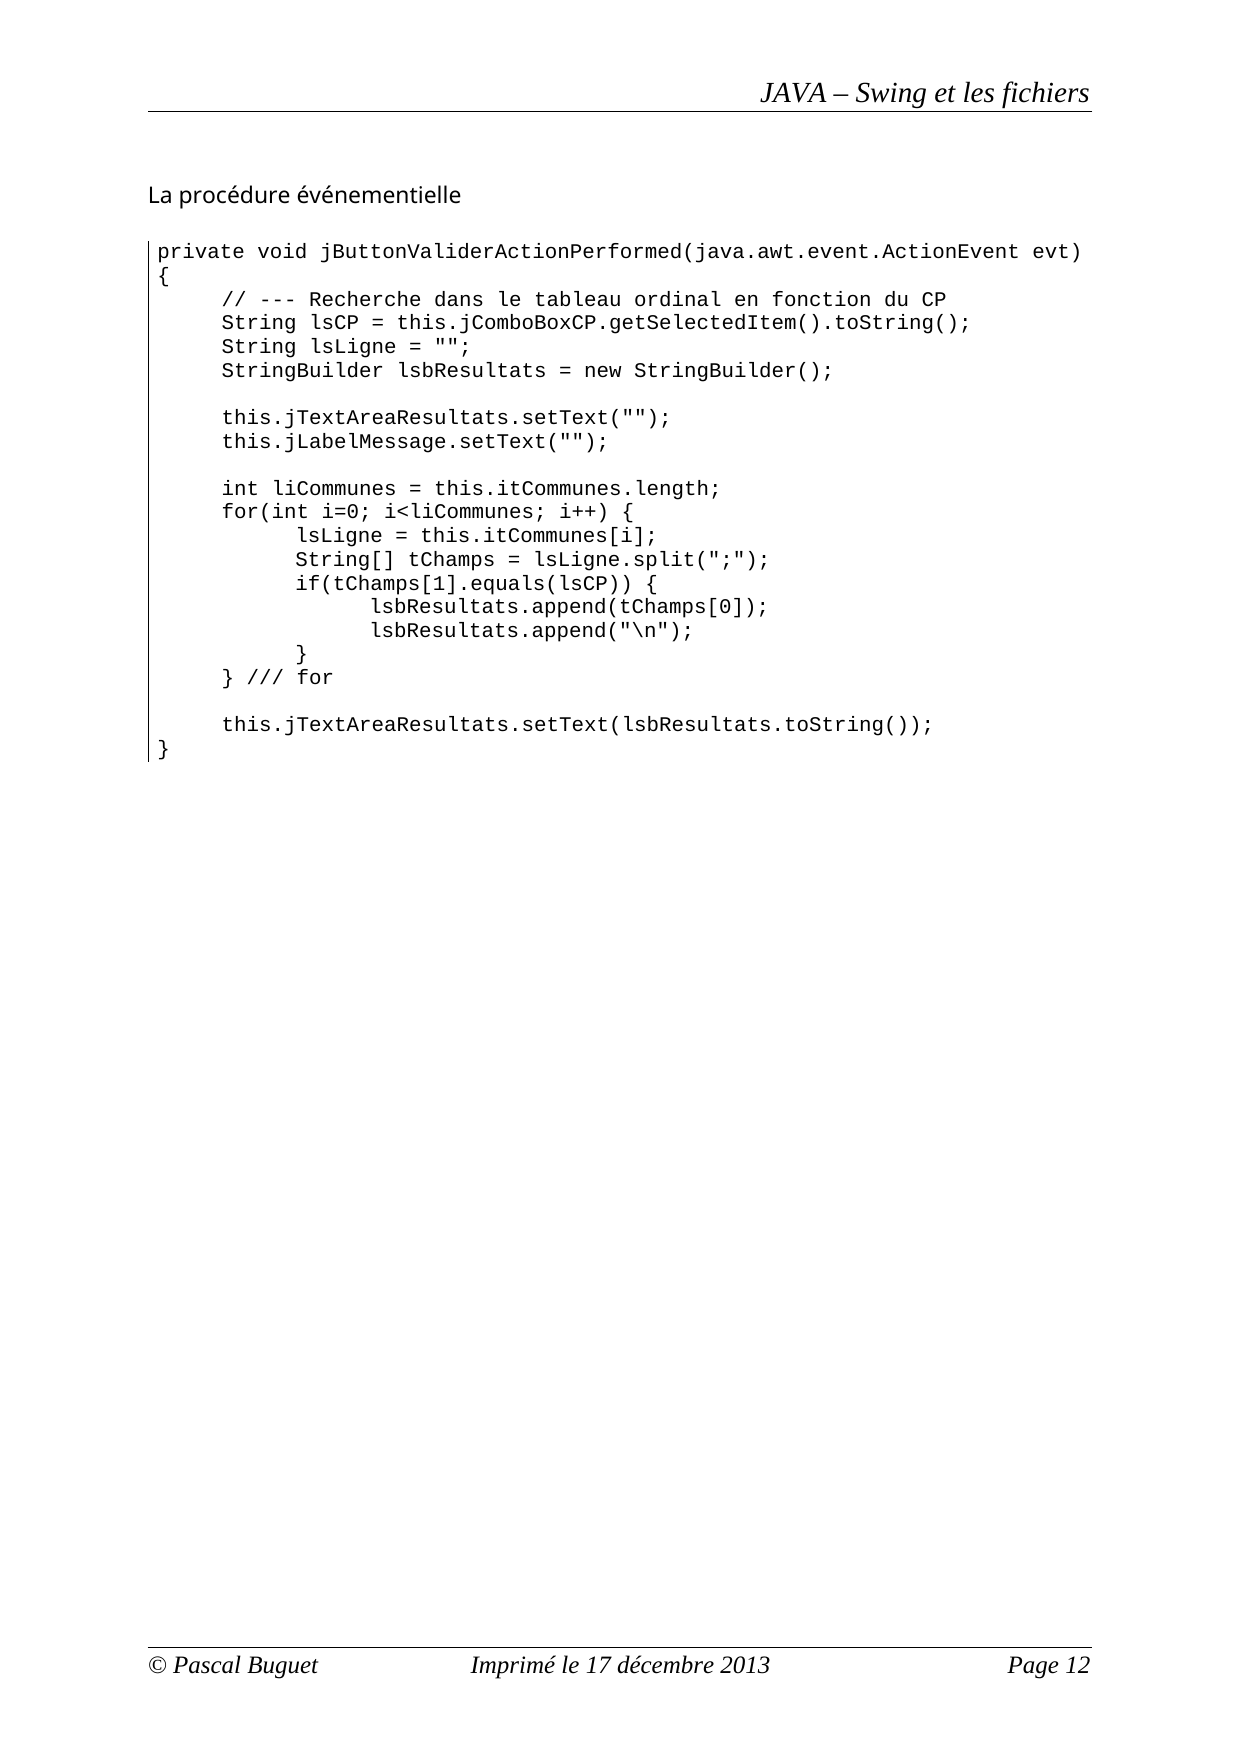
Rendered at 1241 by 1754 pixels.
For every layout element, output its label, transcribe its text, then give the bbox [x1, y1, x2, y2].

text lsbResultats.append(tChamps[0]); [149, 596, 1092, 620]
text lsbResultats.append("\n"); [149, 620, 1092, 643]
text this.jLabelMessage.setText(""); [149, 431, 1092, 454]
text } /// for [149, 667, 1092, 691]
text String[] tChamps = lsLigne.split(";"); [149, 549, 1092, 572]
text String lsLigne = ""; [149, 336, 1092, 360]
text La procédure événementielle [148, 179, 1092, 210]
text // --- Recherche dans le tableau ordinal en fonction du CP [149, 289, 1092, 312]
text lsLigne = this.itCommunes[i]; [149, 525, 1092, 549]
text StringBuilder lsbResultats = new StringBuilder(); [149, 360, 1092, 383]
text this.jTextAreaResultats.setText(""); [149, 407, 1092, 431]
text int liCommunes = this.itCommunes.length; [149, 478, 1092, 502]
text } [149, 738, 1092, 762]
text private void jButtonValiderActionPerformed(java.awt.event.ActionEvent evt) { [149, 241, 1092, 289]
text this.jTextAreaResultats.setText(lsbResultats.toString()); [149, 714, 1092, 738]
text if(tChamps[1].equals(lsCP)) { [149, 572, 1092, 596]
text } [149, 643, 1092, 667]
text for(int i=0; i<liCommunes; i++) { [149, 502, 1092, 525]
text String lsCP = this.jComboBoxCP.getSelectedItem().toString(); [149, 312, 1092, 336]
